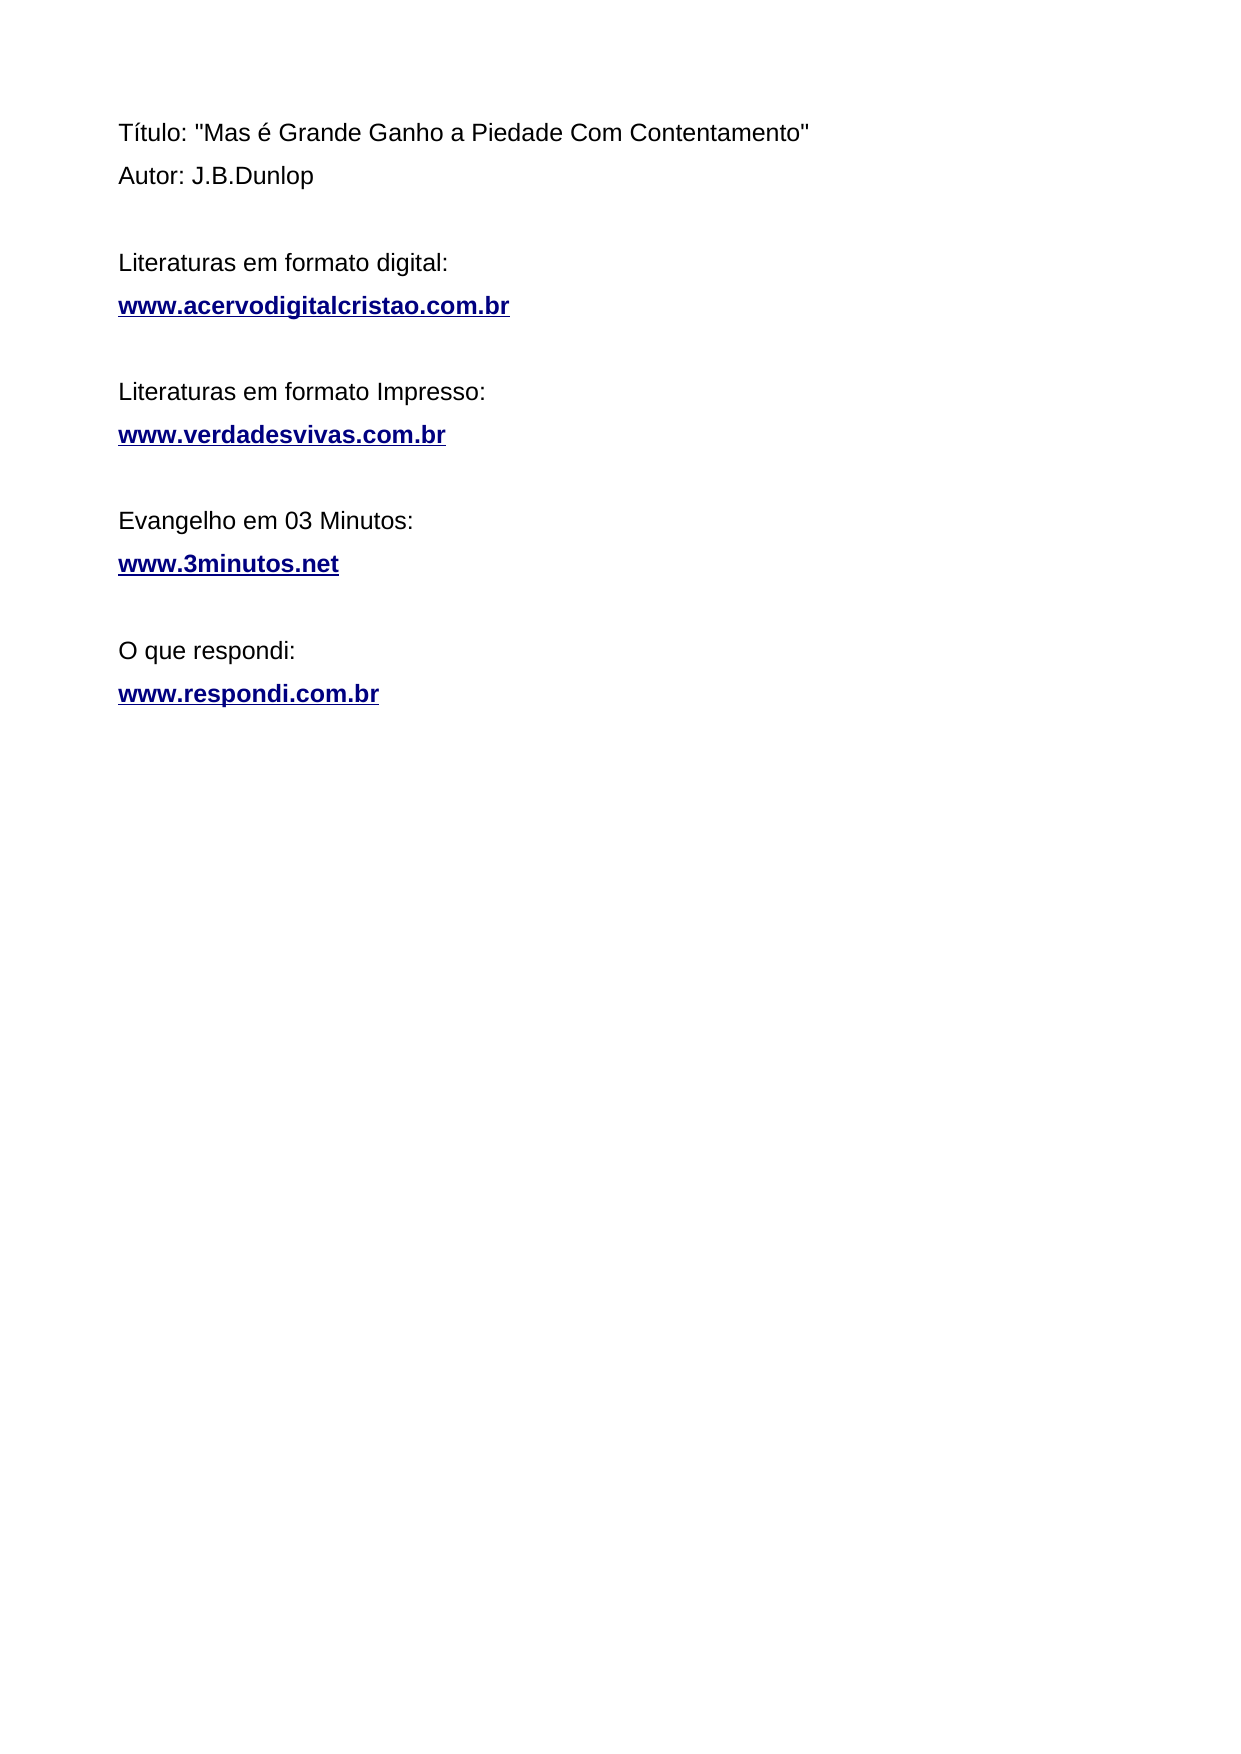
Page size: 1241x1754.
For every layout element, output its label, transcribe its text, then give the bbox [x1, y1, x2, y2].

text Título: "Mas é Grande Ganho a Piedade Com Contentamento" Autor: J.B.Dunlop Literaturas em formato digital: www.acervodigitalcristao.com.br Literaturas em formato Impresso: www.verdadesvivas.com.br Evangelho em 03 Minutos: www.3minutos.net O que respondi: www.respondi.com.br [118, 118, 1122, 707]
